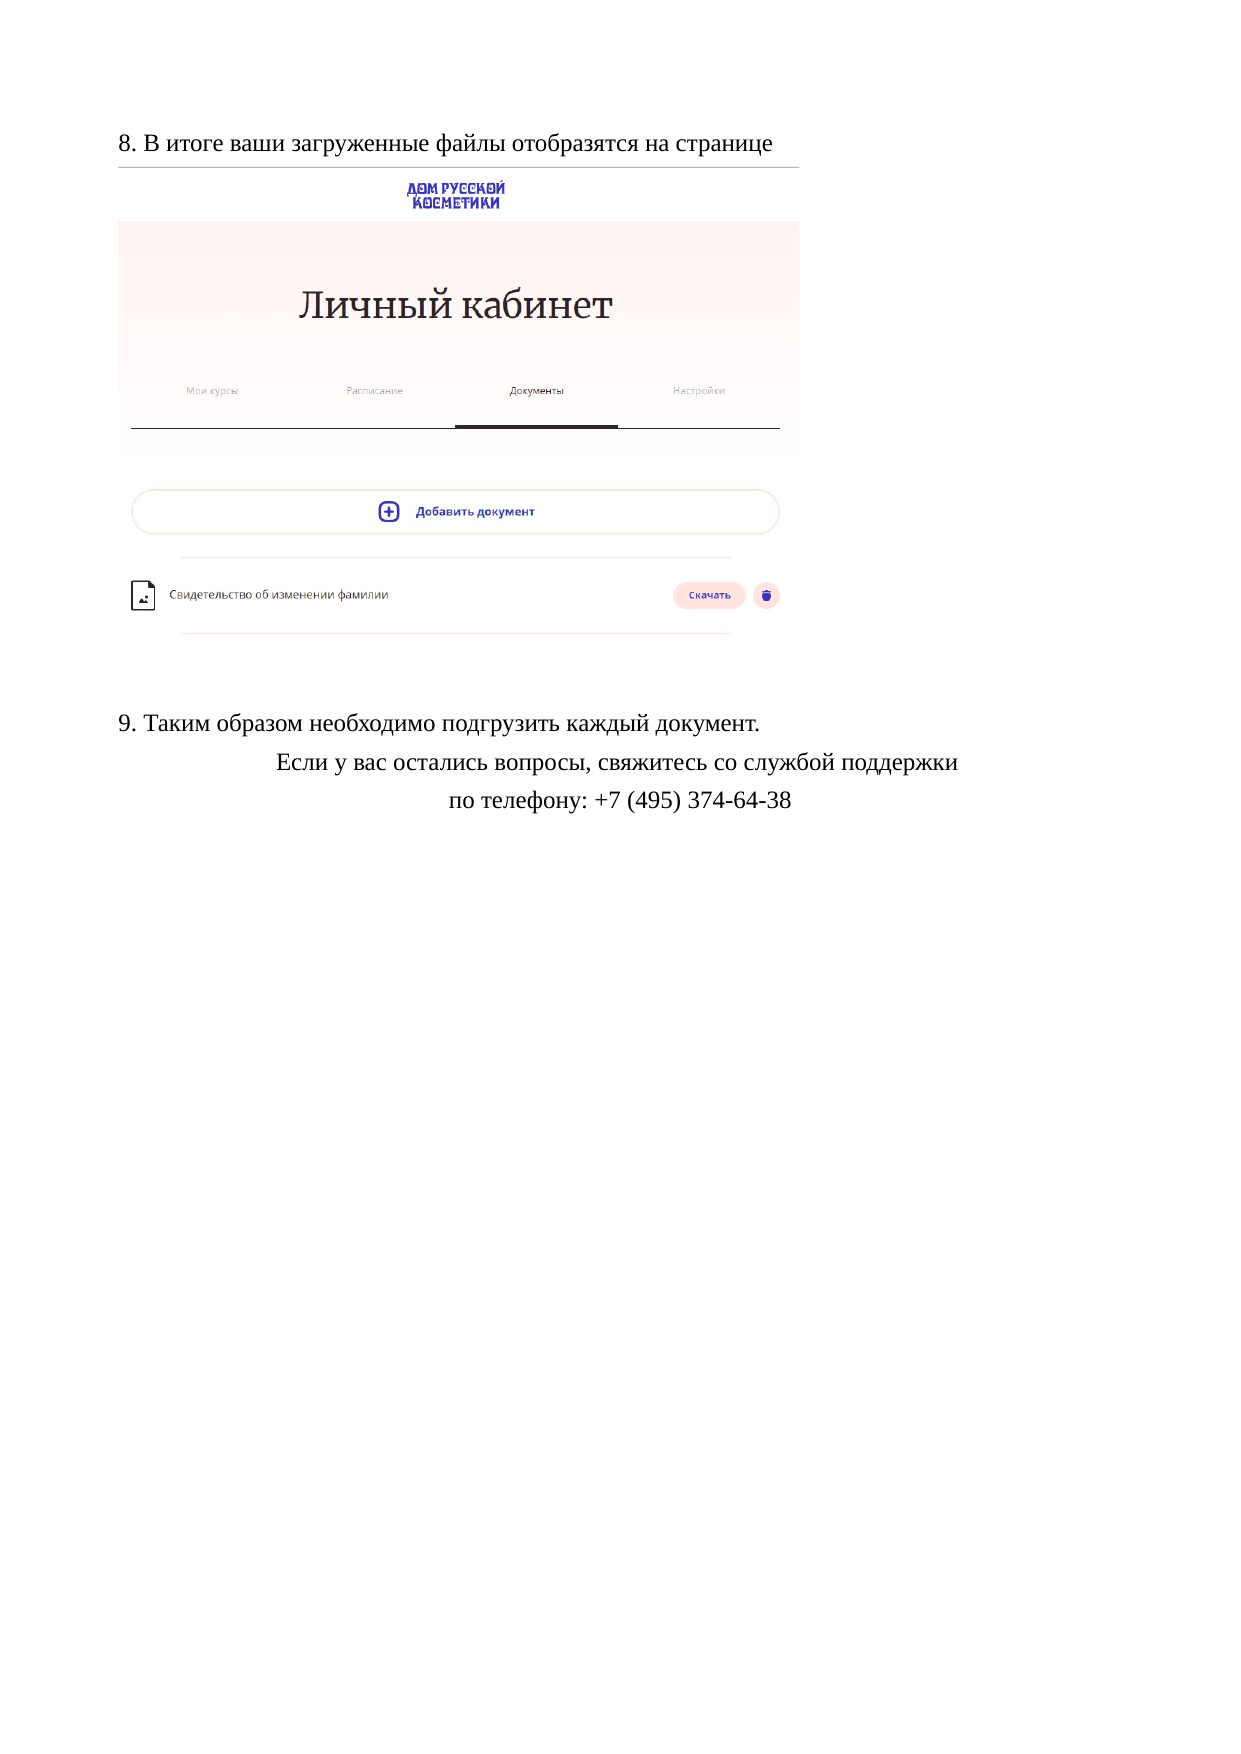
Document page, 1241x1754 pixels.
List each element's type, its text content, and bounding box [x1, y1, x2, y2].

text по телефону: +7 (495) 374-64-38 [118, 785, 1122, 814]
text 9. Таким образом необходимо подгрузить каждый документ. [118, 708, 1122, 737]
text 8. В итоге ваши загруженные файлы отобразятся на странице [118, 128, 1122, 157]
text Если у вас остались вопросы, свяжитесь со службой поддержки [118, 747, 1122, 775]
picture [118, 166, 800, 660]
